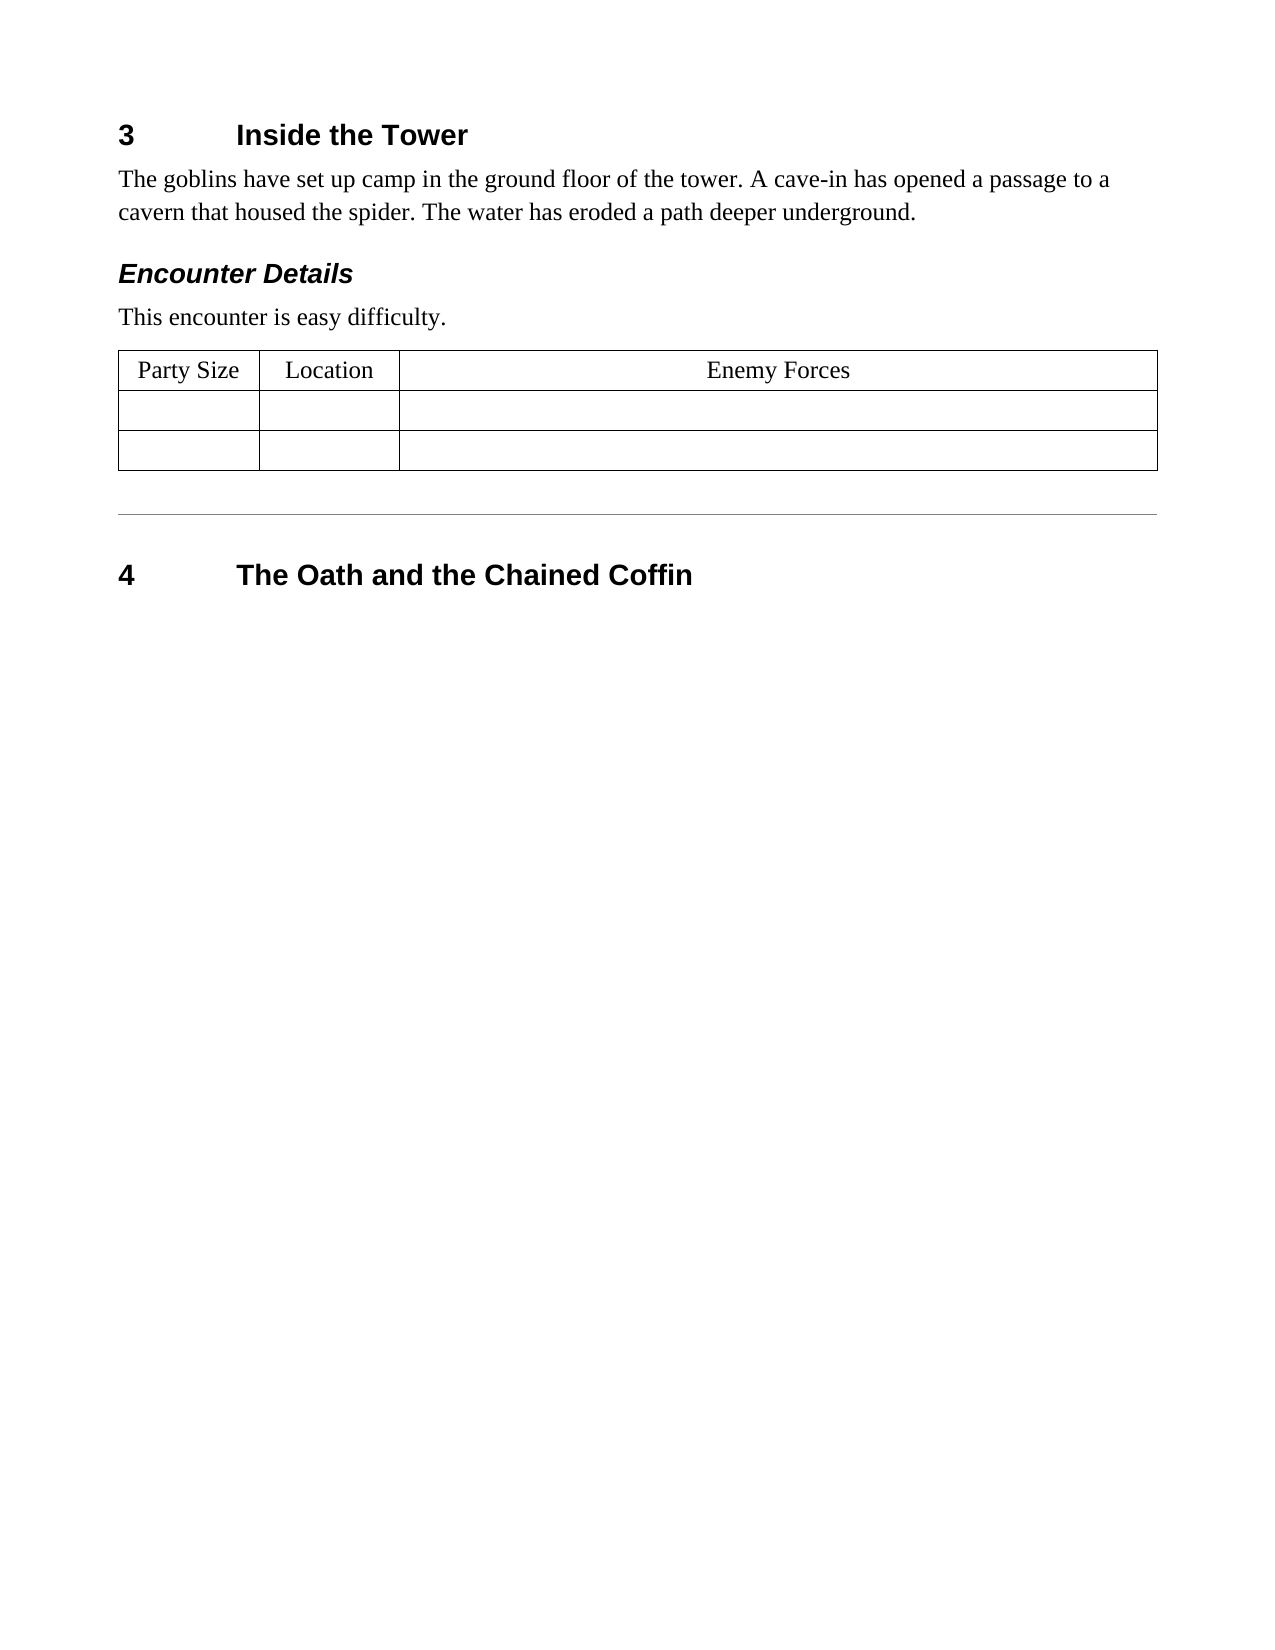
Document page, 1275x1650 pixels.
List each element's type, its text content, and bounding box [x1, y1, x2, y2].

table_header Party Size [119, 351, 259, 390]
table_header Enemy Forces [400, 351, 1157, 390]
subtitle Inside the Tower [118, 118, 1157, 152]
table_cell [260, 431, 399, 470]
table_cell [260, 391, 399, 430]
table_cell [400, 431, 1157, 470]
text This encounter is easy difficulty. [118, 302, 1157, 331]
subtitle Encounter Details [118, 257, 1157, 289]
subtitle The Oath and the Chained Coffin [118, 558, 1157, 592]
table_header Location [260, 351, 399, 390]
text The goblins have set up camp in the ground floor of the tower. A cave-in has opened a passage to a cavern that housed the spider. The water has eroded a path deeper underground. [118, 164, 1157, 226]
table_cell [119, 431, 259, 470]
table_cell [400, 391, 1157, 430]
table_cell [119, 391, 259, 430]
